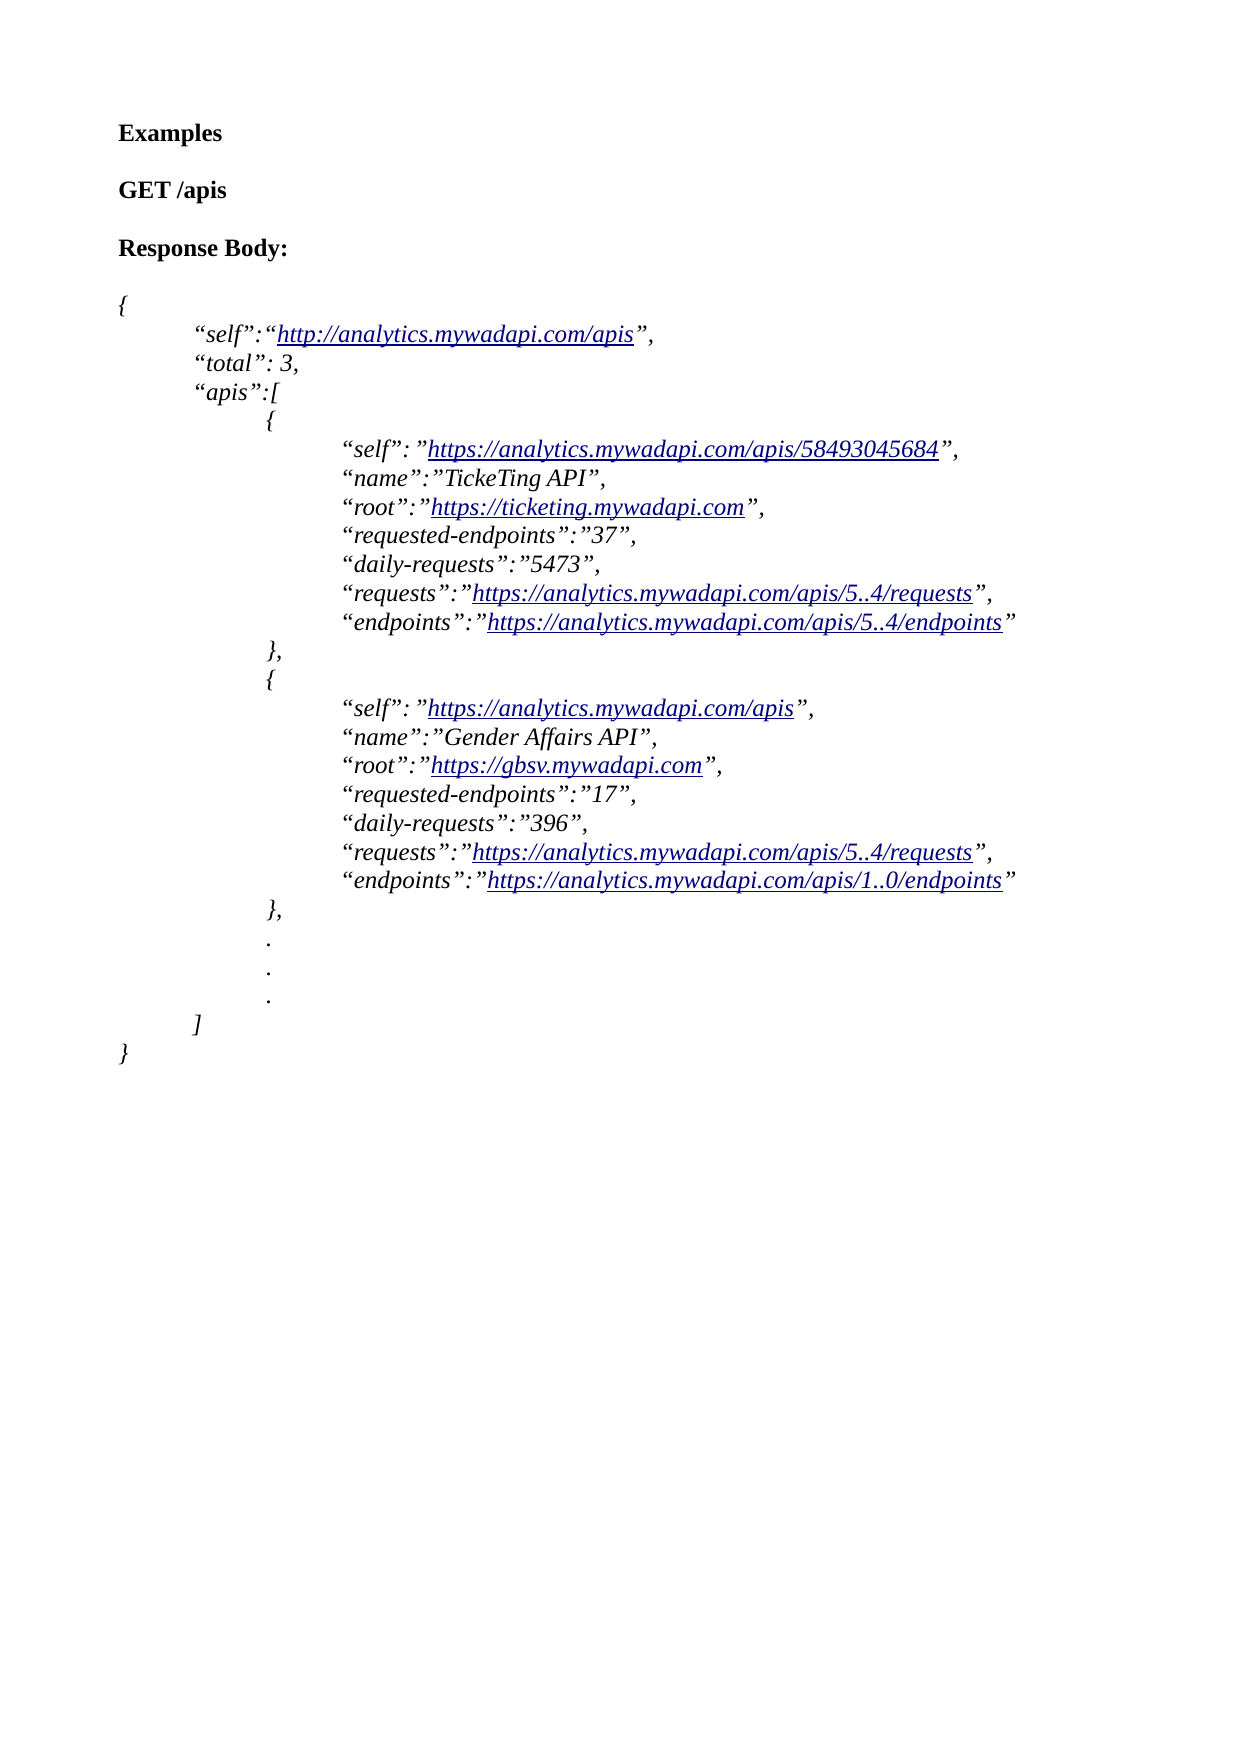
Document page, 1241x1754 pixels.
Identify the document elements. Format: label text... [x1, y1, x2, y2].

text } [118, 1038, 1122, 1067]
text GET /apis [118, 176, 1122, 204]
text “requested-endpoints”:”17”, [118, 779, 1122, 808]
text “self”:“http://analytics.mywadapi.com/apis”, [118, 319, 1122, 348]
text { [118, 291, 1122, 319]
text “apis”:[ [118, 377, 1122, 406]
text { [118, 664, 1122, 693]
text “self”: ”https://analytics.mywadapi.com/apis/58493045684”, [118, 434, 1122, 463]
text “endpoints”:”https://analytics.mywadapi.com/apis/5..4/endpoints” [118, 607, 1122, 636]
text . [118, 923, 1122, 952]
text “requests”:”https://analytics.mywadapi.com/apis/5..4/requests”, [118, 837, 1122, 866]
text “daily-requests”:”396”, [118, 808, 1122, 837]
text . [118, 952, 1122, 981]
text }, [118, 636, 1122, 664]
text }, [118, 894, 1122, 923]
text Response Body: [118, 233, 1122, 262]
text “name”:”TickeTing API”, [118, 463, 1122, 492]
text “daily-requests”:”5473”, [118, 549, 1122, 578]
text ] [118, 1009, 1122, 1038]
text Examples [118, 118, 1122, 147]
text “self”: ”https://analytics.mywadapi.com/apis”, [118, 693, 1122, 722]
text “root”:”https://ticketing.mywadapi.com”, [118, 492, 1122, 521]
text { [118, 406, 1122, 434]
text “root”:”https://gbsv.mywadapi.com”, [118, 751, 1122, 779]
text . [118, 981, 1122, 1009]
text “requests”:”https://analytics.mywadapi.com/apis/5..4/requests”, [118, 578, 1122, 607]
text “endpoints”:”https://analytics.mywadapi.com/apis/1..0/endpoints” [118, 866, 1122, 894]
text “total”: 3, [118, 348, 1122, 377]
text “requested-endpoints”:”37”, [118, 521, 1122, 549]
text “name”:”Gender Affairs API”, [118, 722, 1122, 751]
